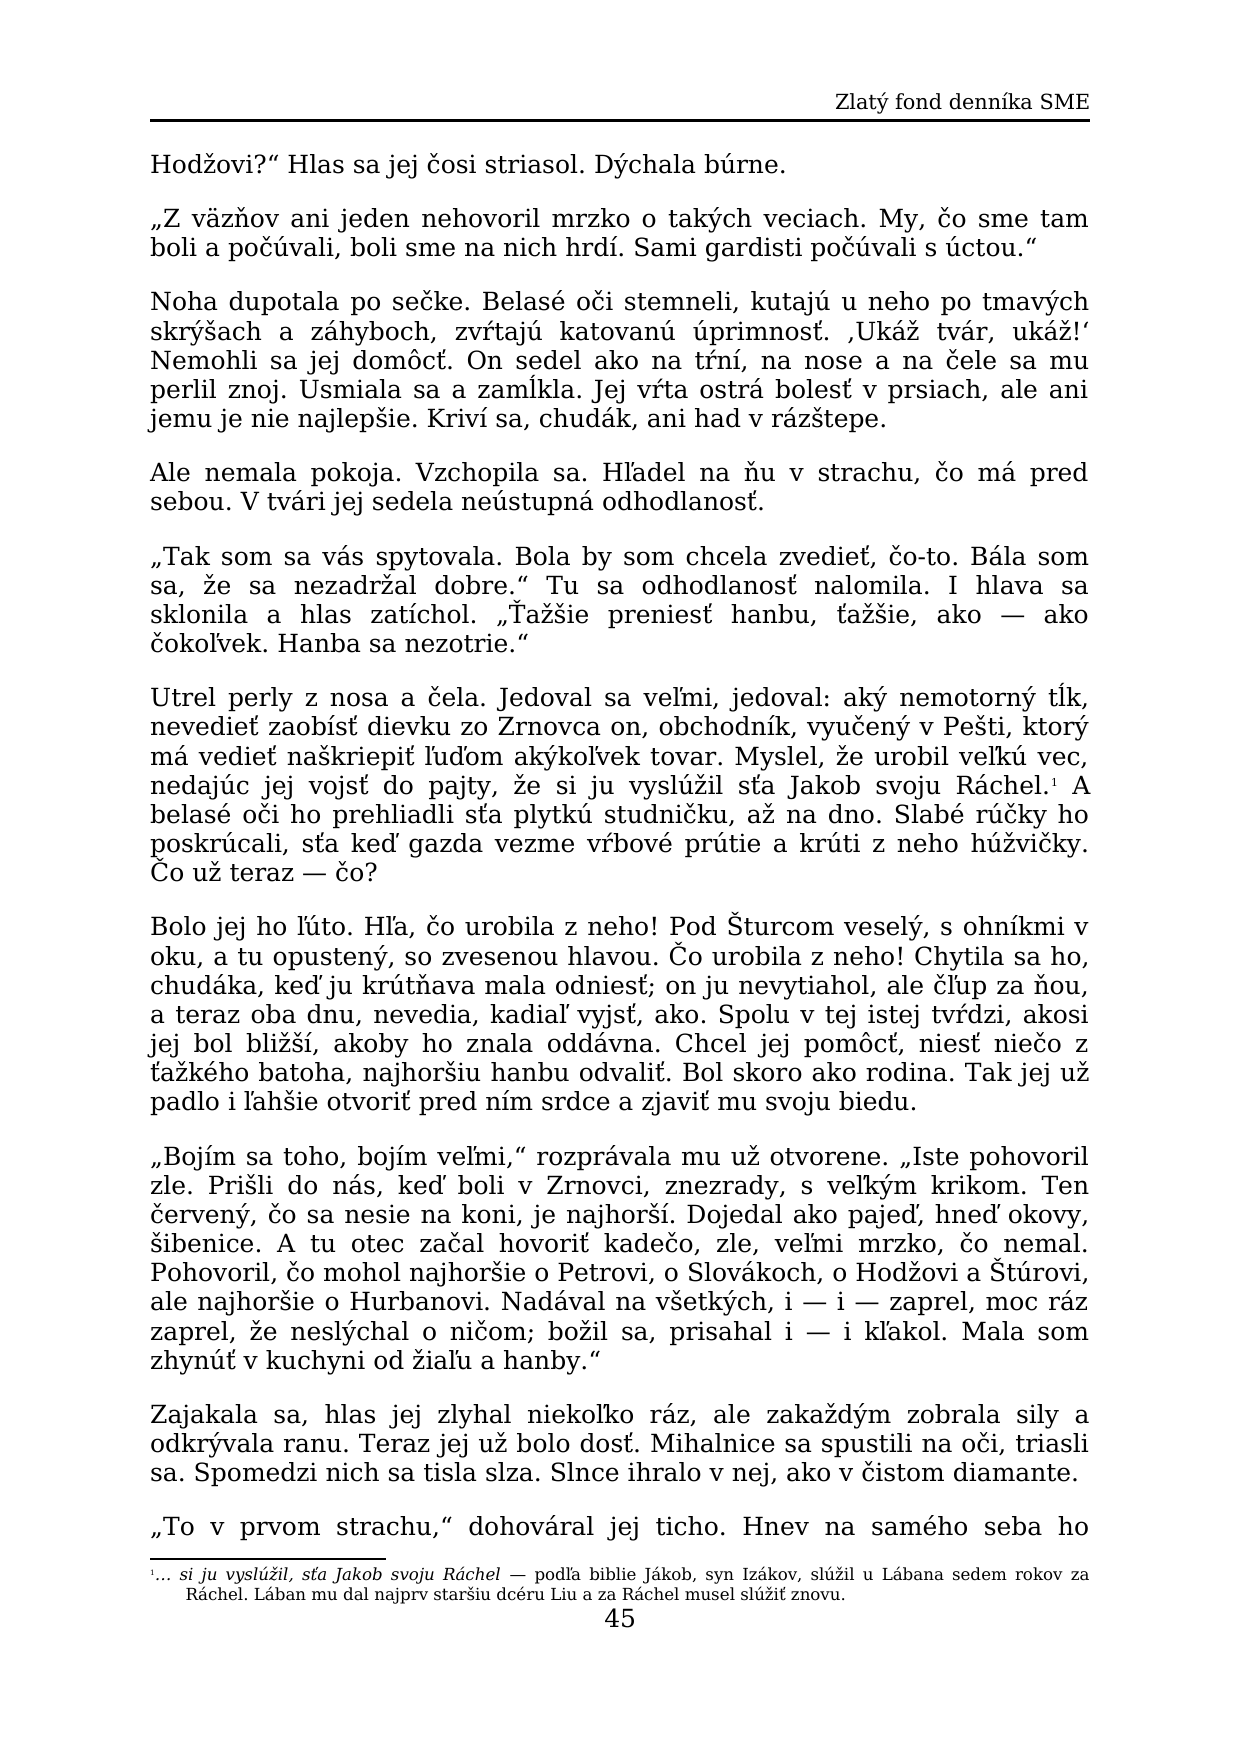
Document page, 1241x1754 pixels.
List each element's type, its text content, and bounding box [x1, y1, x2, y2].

text 1… si ju vyslúžil, sťa Jakob svoju Ráchel — podľa biblie Jákob, syn Izákov, slúžil u Lábana sedem rokov za Ráchel. Lában mu dal najprv staršiu dcéru Liu a za Ráchel musel slúžiť znovu. [150, 1565, 1090, 1604]
text Utrel perly z nosa a čela. Jedoval sa veľmi, jedoval: aký nemotorný tĺk, nevedieť zaobísť dievku zo Zrnovca on, obchodník, vyučený v Pešti, ktorý má vedieť naškriepiť ľuďom akýkoľvek tovar. Myslel, že urobil veľkú vec, nedajúc jej vojsť do pajty, že si ju vyslúžil sťa Jakob svoju Ráchel.1 A belasé oči ho prehliadli sťa plytkú studničku, až na dno. Slabé rúčky ho poskrúcali, sťa keď gazda vezme vŕbové prútie a krúti z neho húžvičky. Čo už teraz — čo? [150, 683, 1090, 888]
text „Tak som sa vás spytovala. Bola by som chcela zvedieť, čo-to. Bála som sa, že sa nezadržal dobre.“ Tu sa odhodlanosť nalomila. I hlava sa sklonila a hlas zatíchol. „Ťažšie preniesť hanbu, ťažšie, ako — ako čokoľvek. Hanba sa nezotrie.“ [150, 542, 1090, 658]
text Bolo jej ho ľúto. Hľa, čo urobila z neho! Pod Šturcom veselý, s ohníkmi v oku, a tu opustený, so zvesenou hlavou. Čo urobila z neho! Chytila sa ho, chudáka, keď ju krútňava mala odniesť; on ju nevytiahol, ale čľup za ňou, a teraz oba dnu, nevedia, kadiaľ vyjsť, ako. Spolu v tej istej tvŕdzi, akosi jej bol bližší, akoby ho znala oddávna. Chcel jej pomôcť, niesť niečo z ťažkého batoha, najhoršiu hanbu odvaliť. Bol skoro ako rodina. Tak jej už padlo i ľahšie otvoriť pred ním srdce a zjaviť mu svoju biedu. [150, 913, 1090, 1117]
text Zajakala sa, hlas jej zlyhal niekoľko ráz, ale zakaždým zobrala sily a odkrývala ranu. Teraz jej už bolo dosť. Mihalnice sa spustili na oči, triasli sa. Spomedzi nich sa tisla slza. Slnce ihralo v nej, ako v čistom diamante. [150, 1400, 1090, 1488]
text „Bojím sa toho, bojím veľmi,“ rozprávala mu už otvorene. „Iste pohovoril zle. Prišli do nás, keď boli v Zrnovci, znezrady, s veľkým krikom. Ten červený, čo sa nesie na koni, je najhorší. Dojedal ako pajeď, hneď okovy, šibenice. A tu otec začal hovoriť kadečo, zle, veľmi mrzko, čo nemal. Pohovoril, čo mohol najhoršie o Petrovi, o Slovákoch, o Hodžovi a Štúrovi, ale najhoršie o Hurbanovi. Nadával na všetkých, i — i — zaprel, moc ráz zaprel, že neslýchal o ničom; božil sa, prisahal i — i kľakol. Mala som zhynúť v kuchyni od žiaľu a hanby.“ [150, 1142, 1090, 1375]
text „Z väzňov ani jeden nehovoril mrzko o takých veciach. My, čo sme tam boli a počúvali, boli sme na nich hrdí. Sami gardisti počúvali s úctou.“ [150, 204, 1090, 262]
text Noha dupotala po sečke. Belasé oči stemneli, kutajú u neho po tmavých skrýšach a záhyboch, zvŕtajú katovanú úprimnosť. ,Ukáž tvár, ukáž!‘ Nemohli sa jej domôcť. On sedel ako na tŕní, na nose a na čele sa mu perlil znoj. Usmiala sa a zamĺkla. Jej vŕta ostrá bolesť v prsiach, ale ani jemu je nie najlepšie. Kriví sa, chudák, ani had v rázštepe. [150, 287, 1090, 433]
text Ale nemala pokoja. Vzchopila sa. Hľadel na ňu v strachu, čo má pred sebou. V tvári jej sedela neústupná odhodlanosť. [150, 458, 1090, 517]
text Hodžovi?“ Hlas sa jej čosi striasol. Dýchala búrne. [150, 150, 1090, 179]
text „To v prvom strachu,“ dohováral jej ticho. Hnev na samého seba ho [150, 1513, 1090, 1542]
